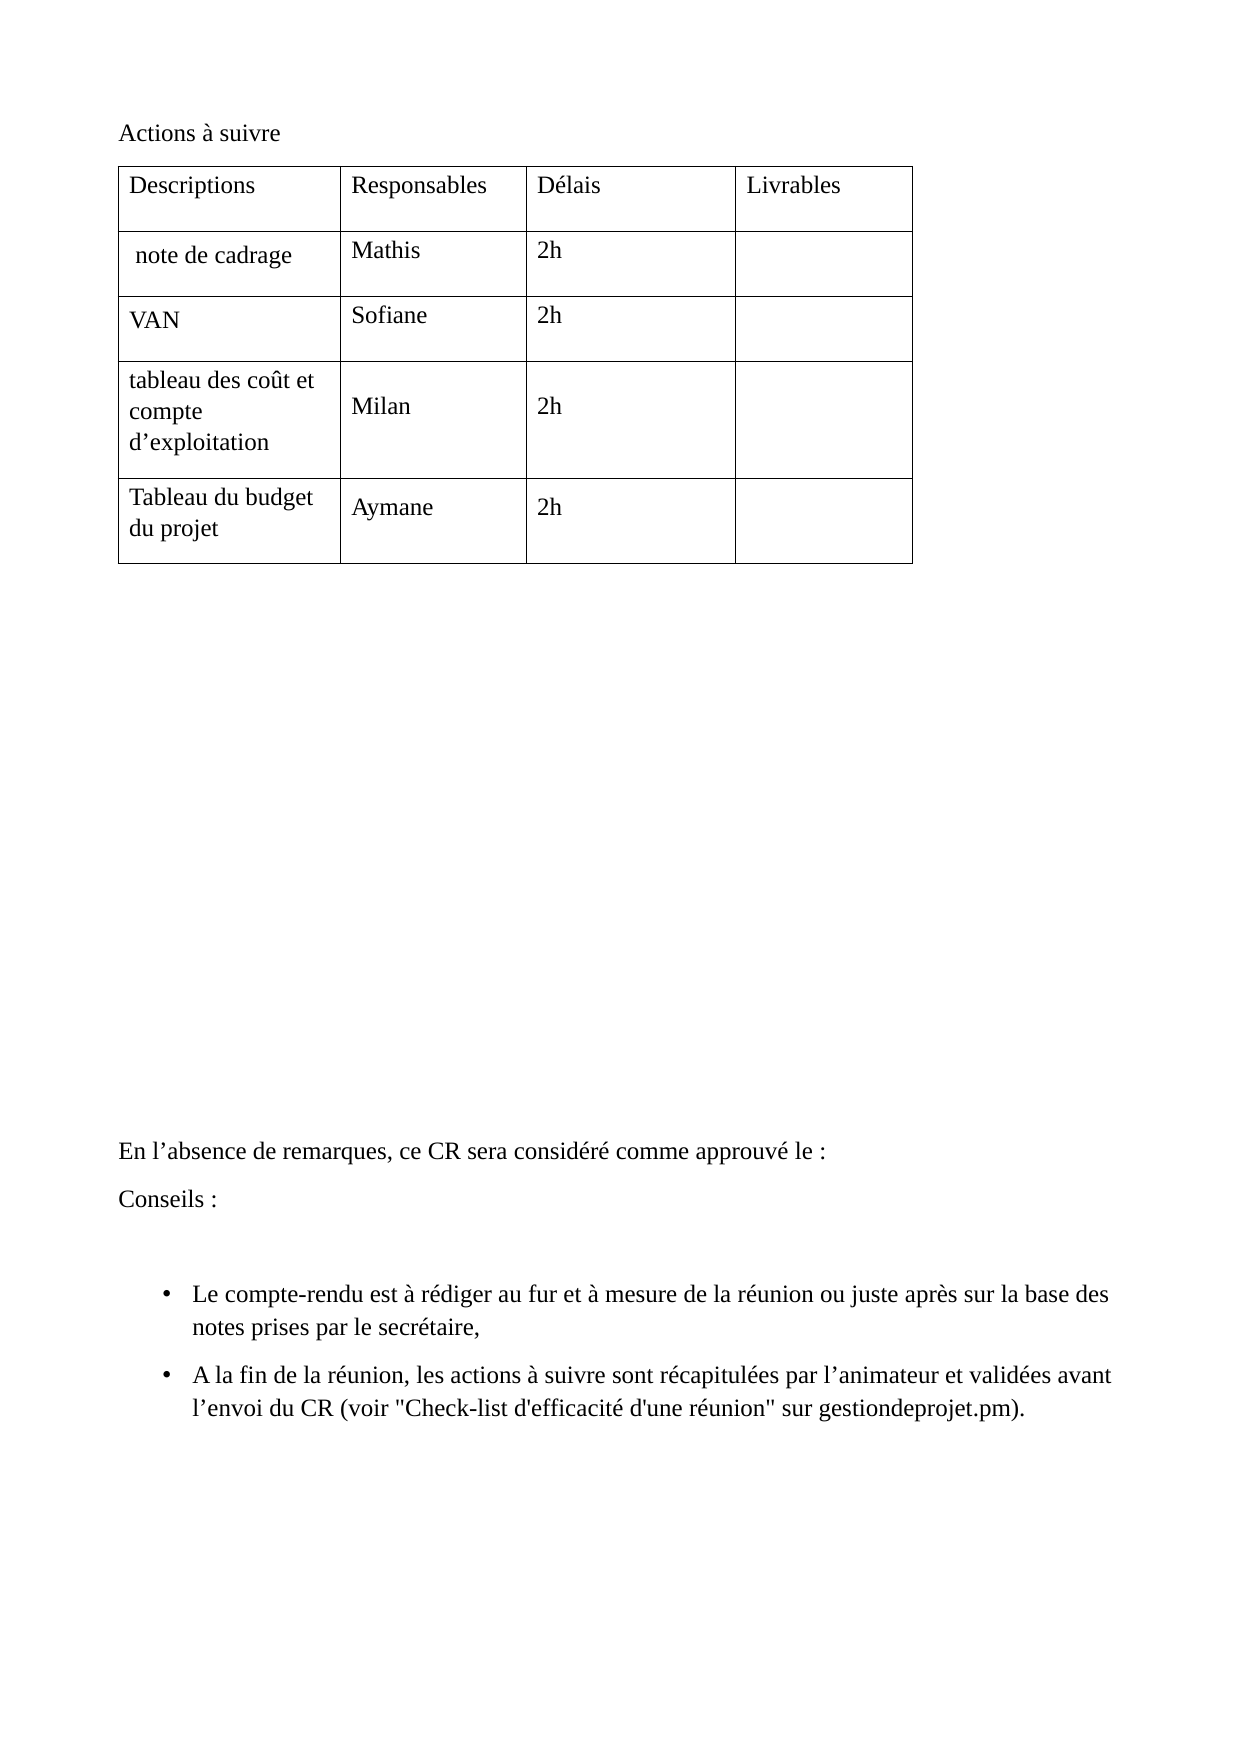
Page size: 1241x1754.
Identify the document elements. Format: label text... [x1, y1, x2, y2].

list A la fin de la réunion, les actions à suivre sont récapitulées par l’animateur et validées avant l’envoi du CR (voir "Check-list d'efficacité d'une réunion" sur gestiondeprojet.pm). [162, 1360, 1122, 1422]
table_header Responsables [341, 167, 526, 231]
table_cell note de cadrage [119, 232, 340, 296]
text Conseils : [118, 1184, 1122, 1213]
list Le compte-rendu est à rédiger au fur et à mesure de la réunion ou juste après sur la base des notes prises par le secrétaire, [162, 1279, 1122, 1341]
table_cell [736, 297, 912, 361]
table_cell tableau des coût et compte d’exploitation [119, 362, 340, 478]
table_header Descriptions [119, 167, 340, 231]
table_cell Tableau du budget du projet [119, 479, 340, 563]
table_header Délais [527, 167, 735, 231]
table_header Livrables [736, 167, 912, 231]
table_cell 2h [527, 297, 735, 361]
table_cell 2h [527, 479, 735, 563]
table_cell Mathis [341, 232, 526, 296]
table_cell Aymane [341, 479, 526, 563]
table_cell VAN [119, 297, 340, 361]
table_cell [736, 479, 912, 563]
text En l’absence de remarques, ce CR sera considéré comme approuvé le : [118, 1136, 1122, 1165]
table_cell [736, 362, 912, 478]
table_cell 2h [527, 362, 735, 478]
text Actions à suivre [118, 118, 1122, 147]
table_cell 2h [527, 232, 735, 296]
table_cell [736, 232, 912, 296]
table_cell Sofiane [341, 297, 526, 361]
table_cell Milan [341, 362, 526, 478]
